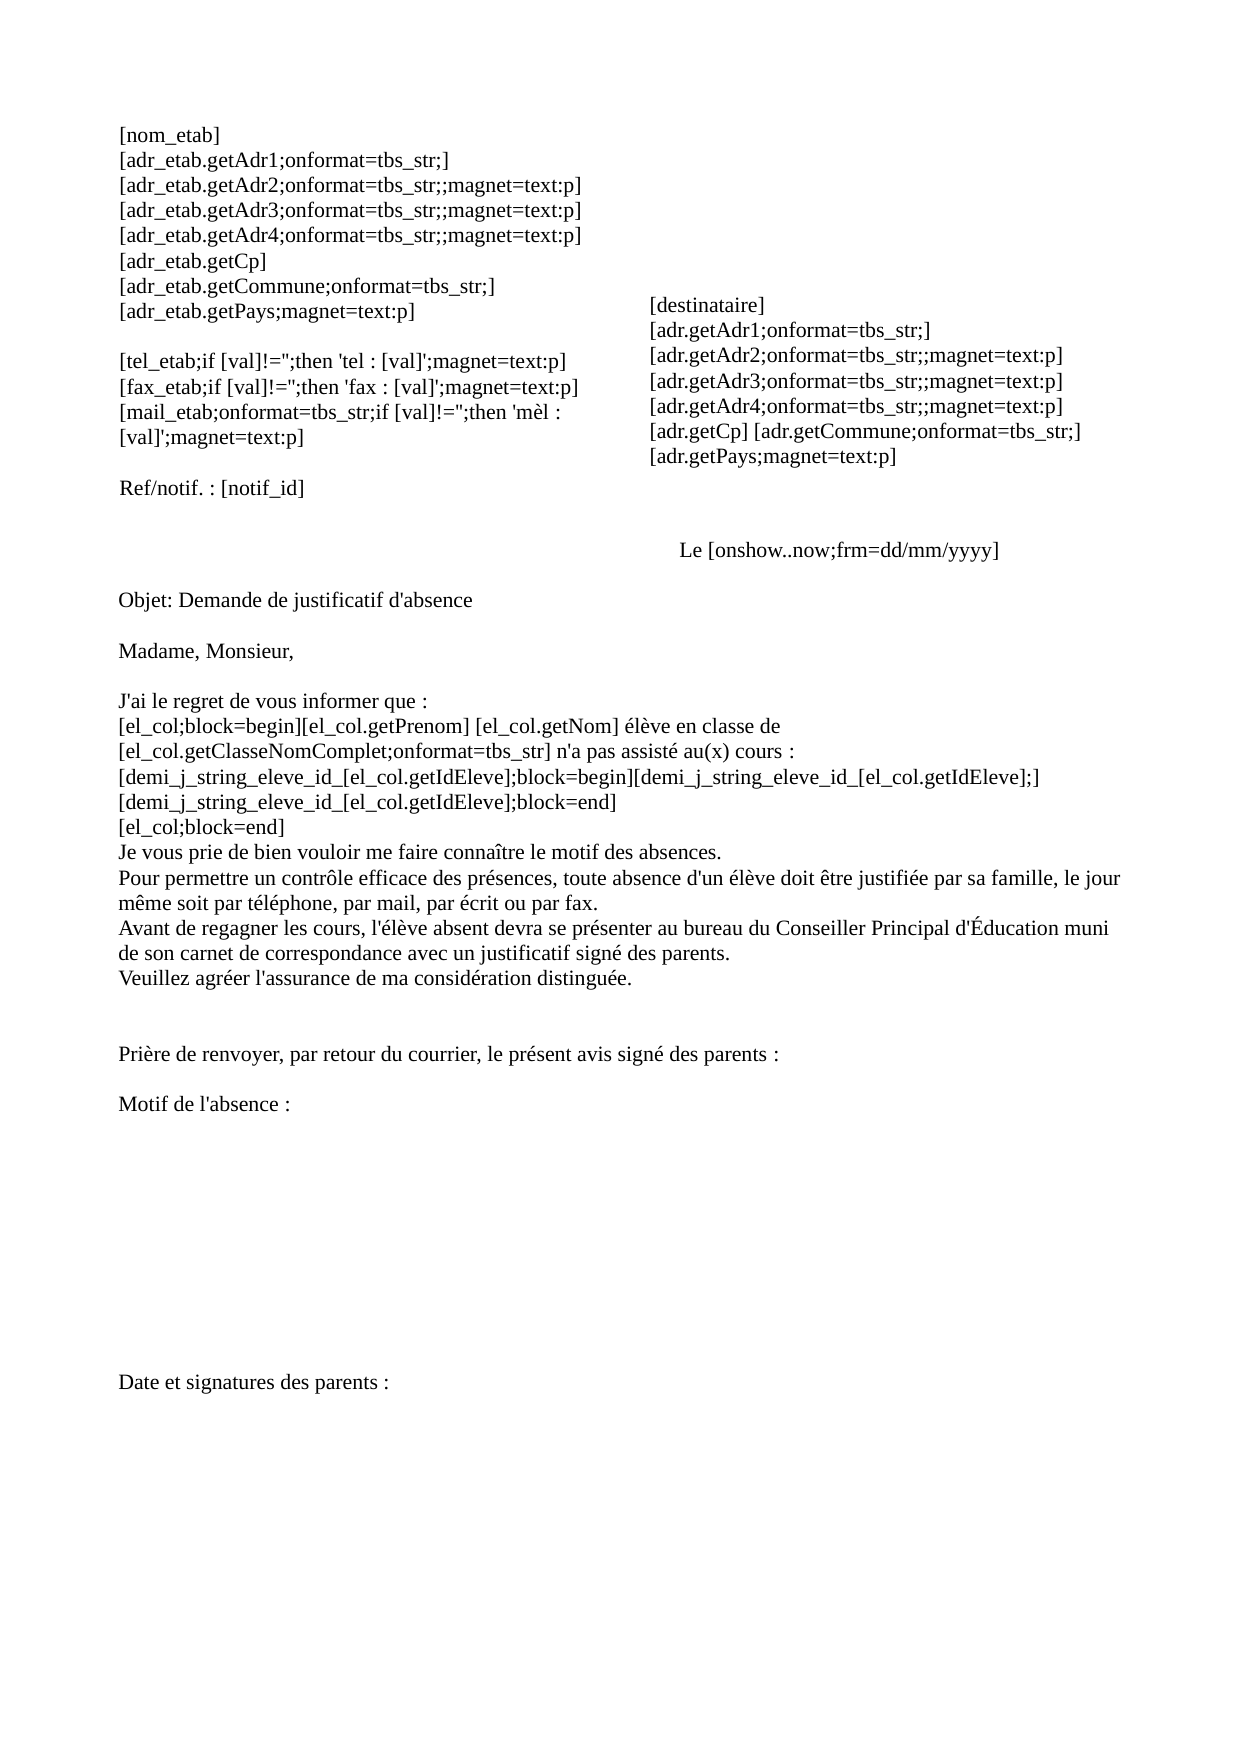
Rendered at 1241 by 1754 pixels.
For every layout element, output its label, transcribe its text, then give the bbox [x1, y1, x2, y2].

text Ref/notif. : [notif_id] [119, 474, 613, 500]
text Veuillez agréer l'assurance de ma considération distinguée. [118, 965, 1122, 991]
text [tel_etab;if [val]!='';then 'tel : [val]';magnet=text:p] [119, 348, 613, 374]
text Madame, Monsieur, [118, 638, 1122, 663]
text [adr_etab.getAdr3;onformat=tbs_str;;magnet=text:p] [119, 197, 613, 222]
text [fax_etab;if [val]!='';then 'fax : [val]';magnet=text:p] [119, 374, 613, 399]
text [nom_etab] [119, 122, 613, 147]
text [adr_etab.getPays;magnet=text:p] [119, 298, 613, 323]
text [adr.getAdr2;onformat=tbs_str;;magnet=text:p] [649, 342, 1110, 368]
text Je vous prie de bien vouloir me faire connaître le motif des absences. [118, 839, 1122, 864]
text J'ai le regret de vous informer que : [118, 688, 1122, 713]
text [adr.getAdr3;onformat=tbs_str;;magnet=text:p] [649, 368, 1110, 393]
text [demi_j_string_eleve_id_[el_col.getIdEleve];block=end] [118, 789, 1122, 814]
text Pour permettre un contrôle efficace des présences, toute absence d'un élève doit être justifiée par sa famille, le jour même soit par téléphone, par mail, par écrit ou par fax. [118, 864, 1122, 915]
text [adr.getPays;magnet=text:p] [649, 443, 1110, 468]
text [adr_etab.getAdr2;onformat=tbs_str;;magnet=text:p] [119, 172, 613, 197]
text Objet: Demande de justificatif d'absence [118, 587, 1122, 612]
text Date et signatures des parents : [118, 1369, 1122, 1394]
text [adr.getAdr4;onformat=tbs_str;;magnet=text:p] [649, 393, 1110, 418]
text [adr_etab.getCp] [adr_etab.getCommune;onformat=tbs_str;] [119, 248, 613, 298]
text Le [onshow..now;frm=dd/mm/yyyy] [118, 537, 1122, 562]
text [destinataire] [649, 292, 1110, 317]
text [demi_j_string_eleve_id_[el_col.getIdEleve];block=begin][demi_j_string_eleve_id_[el_col.getIdEleve];] [118, 764, 1122, 789]
text [el_col;block=begin][el_col.getPrenom] [el_col.getNom] élève en classe de [el_col.getClasseNomComplet;onformat=tbs_str] n'a pas assisté au(x) cours : [118, 713, 1122, 764]
text [adr_etab.getAdr4;onformat=tbs_str;;magnet=text:p] [119, 222, 613, 248]
text [mail_etab;onformat=tbs_str;if [val]!='';then 'mèl : [val]';magnet=text:p] [119, 399, 613, 449]
text Prière de renvoyer, par retour du courrier, le présent avis signé des parents : [118, 1041, 1122, 1066]
text Avant de regagner les cours, l'élève absent devra se présenter au bureau du Conseiller Principal d'Éducation muni de son carnet de correspondance avec un justificatif signé des parents. [118, 915, 1122, 965]
text [adr_etab.getAdr1;onformat=tbs_str;] [119, 147, 613, 172]
text Motif de l'absence : [118, 1091, 1122, 1117]
text [el_col;block=end] [118, 814, 1122, 839]
text [adr.getAdr1;onformat=tbs_str;] [649, 317, 1110, 342]
text [adr.getCp] [adr.getCommune;onformat=tbs_str;] [649, 418, 1110, 443]
